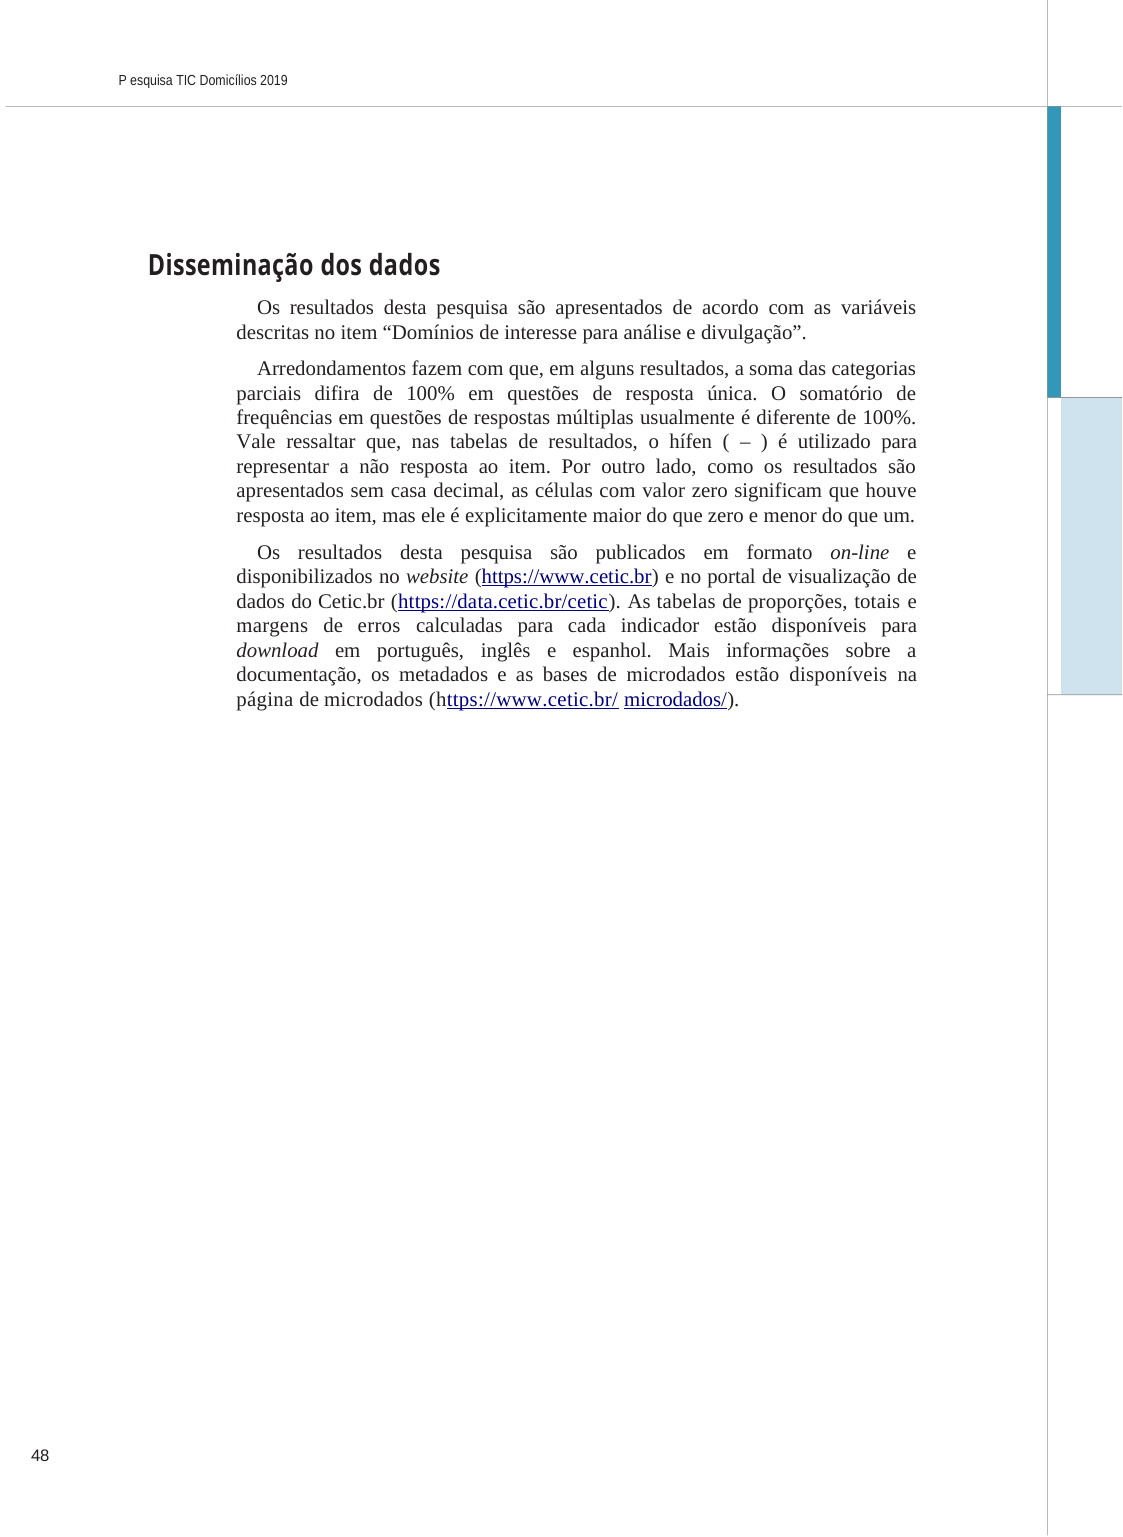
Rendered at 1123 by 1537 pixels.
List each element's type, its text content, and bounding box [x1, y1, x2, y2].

text Arredondamentos fazem com que, em alguns resultados, a soma das categorias parciais difira de 100% em questões de resposta única. O somatório de frequências em questões de respostas múltiplas usualmente é diferente de 100%. Vale ressaltar que, nas tabelas de resultados, o hífen ( – ) é utilizado para representar a não resposta ao item. Por outro lado, como os resultados são apresentados sem casa decimal, as células com valor zero significam que houve resposta ao item, mas ele é explicitamente maior do que zero e menor do que um. [236, 356, 917, 527]
text Os resultados desta pesquisa são apresentados de acordo com as variáveis descritas no item “Domínios de interesse para análise e divulgação”. [236, 295, 916, 344]
subtitle Disseminação dos dados [148, 244, 1047, 284]
text Os resultados desta pesquisa são publicados em formato on-line e disponibilizados no website (https://www.cetic.br) e no portal de visualização de dados do Cetic.br (https://data.cetic.br/cetic). As tabelas de proporções, totais e margens de erros calculadas para cada indicador estão disponíveis para download em português, inglês e espanhol. Mais informações sobre a documentação, os metadados e as bases de microdados estão disponíveis na página de microdados (https://www.cetic.br/ microdados/). [236, 540, 917, 711]
subtitle [1061, 244, 1075, 284]
